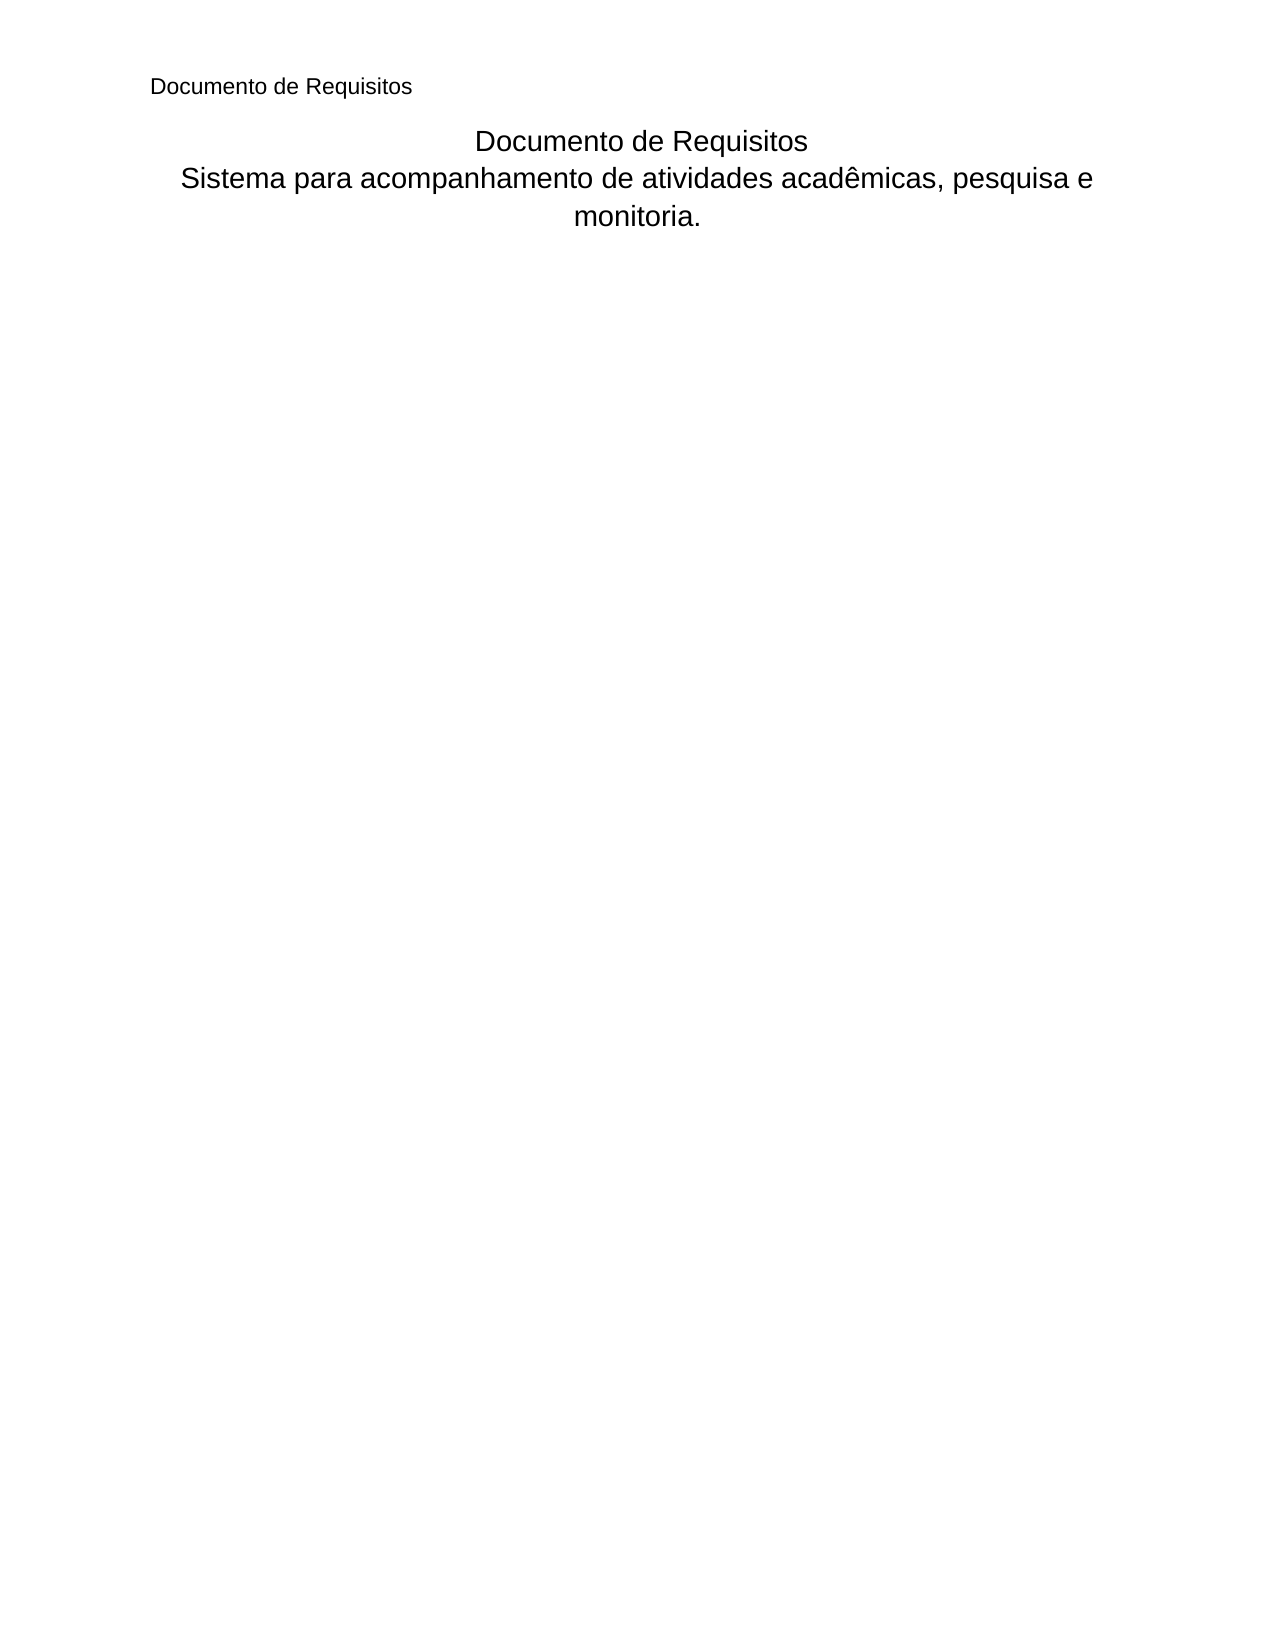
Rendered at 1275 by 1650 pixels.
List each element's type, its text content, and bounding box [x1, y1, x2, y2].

text Documento de Requisitos [150, 125, 1125, 158]
text Sistema para acompanhamento de atividades acadêmicas, pesquisa e monitoria. [150, 162, 1125, 232]
